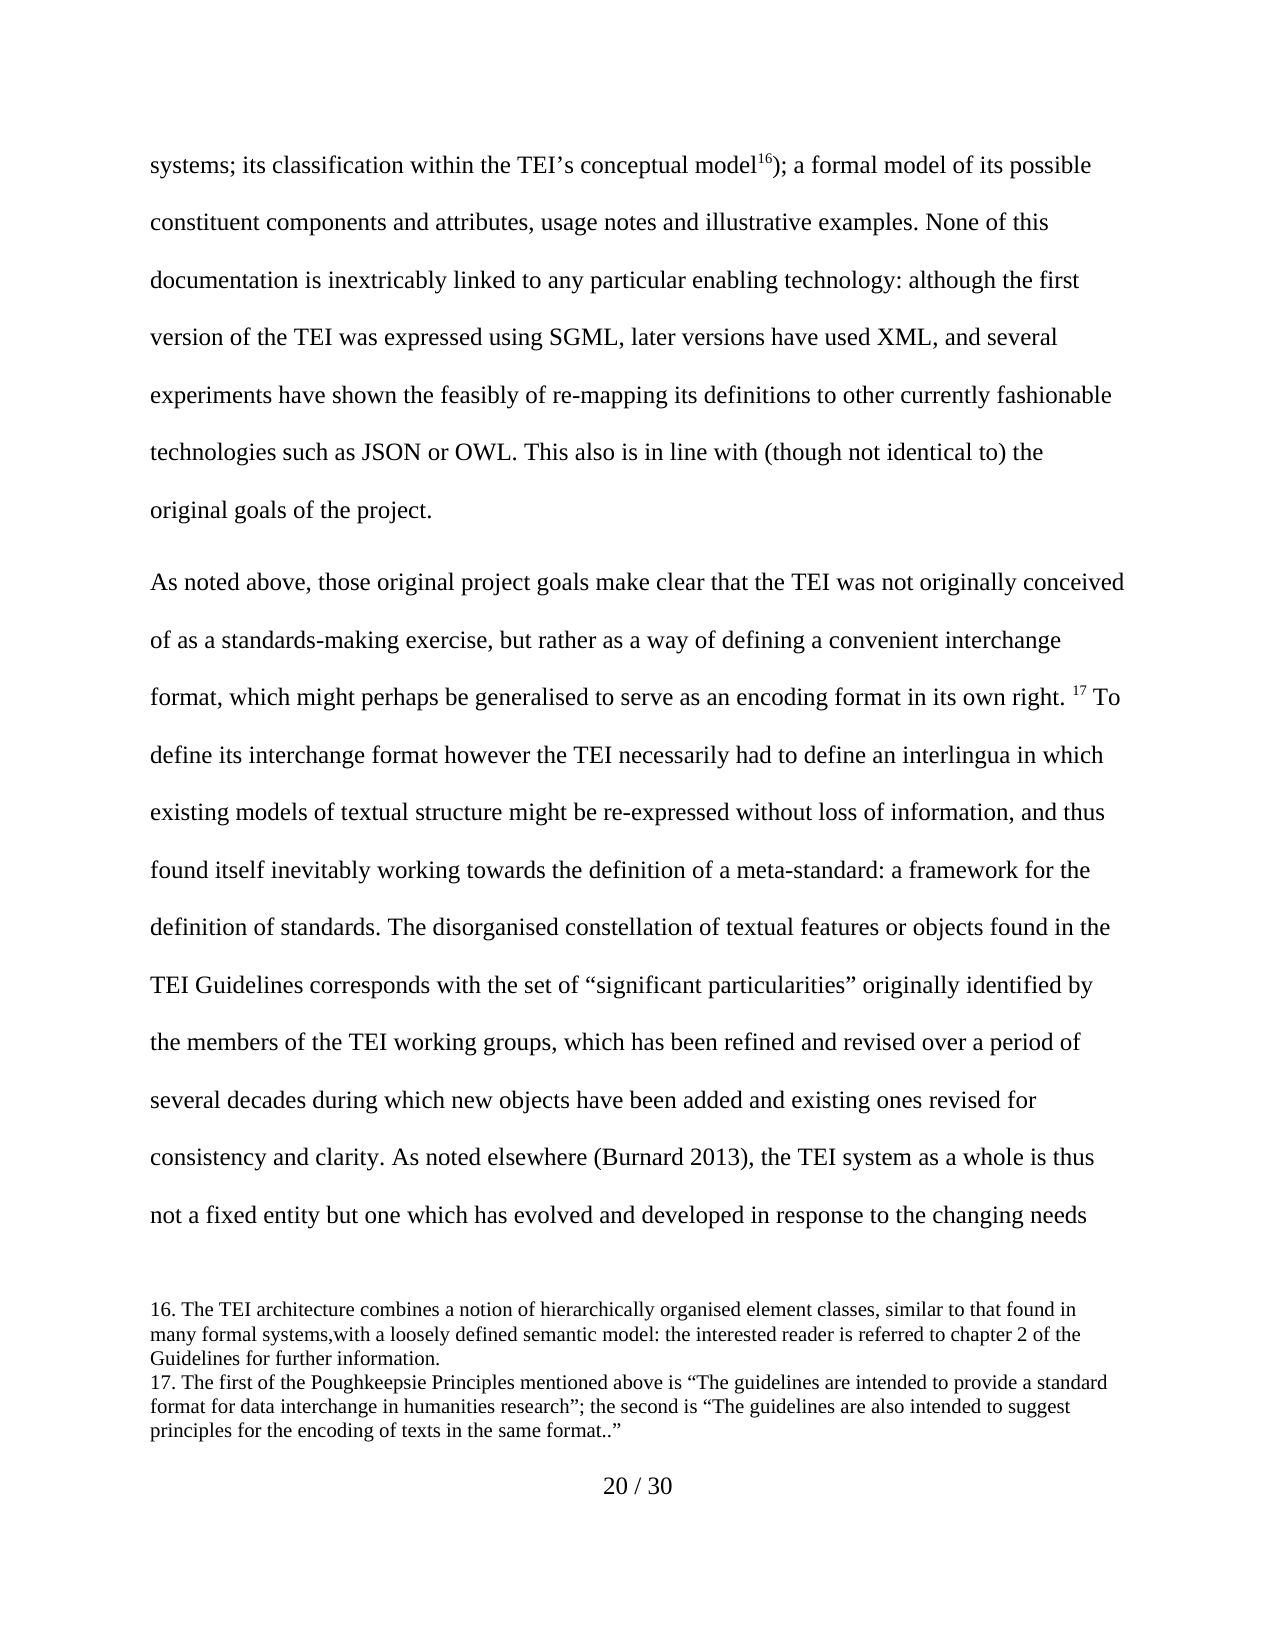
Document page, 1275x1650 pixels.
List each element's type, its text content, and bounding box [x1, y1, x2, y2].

text . The TEI architecture combines a notion of hierarchically organised element classes, similar to that found in many formal systems,with a loosely defined semantic model: the interested reader is referred to chapter 2 of the Guidelines for further information. [150, 1297, 1125, 1369]
text As noted above, those original project goals make clear that the TEI was not originally conceived of as a standards-making exercise, but rather as a way of defining a convenient interchange format, which might perhaps be generalised to serve as an encoding format in its own right. To define its interchange format however the TEI necessarily had to define an interlingua in which existing models of textual structure might be re-expressed without loss of information, and thus found itself inevitably working towards the definition of a meta-standard: a framework for the definition of standards. The disorganised constellation of textual features or objects found in the TEI Guidelines corresponds with the set of “significant particularities” originally identified by the members of the TEI working groups, which has been refined and revised over a period of several decades during which new objects have been added and existing ones revised for consistency and clarity. As noted elsewhere (Burnard 2013), the TEI system as a whole is thus not a fixed entity but one which has evolved and developed in response to the changing needs [150, 567, 1125, 1228]
text . The first of the Poughkeepsie Principles mentioned above is “The guidelines are intended to provide a standard format for data interchange in humanities research”; the second is “The guidelines are also intended to suggest principles for the encoding of texts in the same format..” [150, 1369, 1125, 1442]
text systems; its classification within the TEI’s conceptual model); a formal model of its possible constituent components and attributes, usage notes and illustrative examples. None of this documentation is inextricably linked to any particular enabling technology: although the first version of the TEI was expressed using SGML, later versions have used XML, and several experiments have shown the feasibly of re-mapping its definitions to other currently fashionable technologies such as JSON or OWL. This also is in line with (though not identical to) the original goals of the project. [150, 150, 1125, 524]
